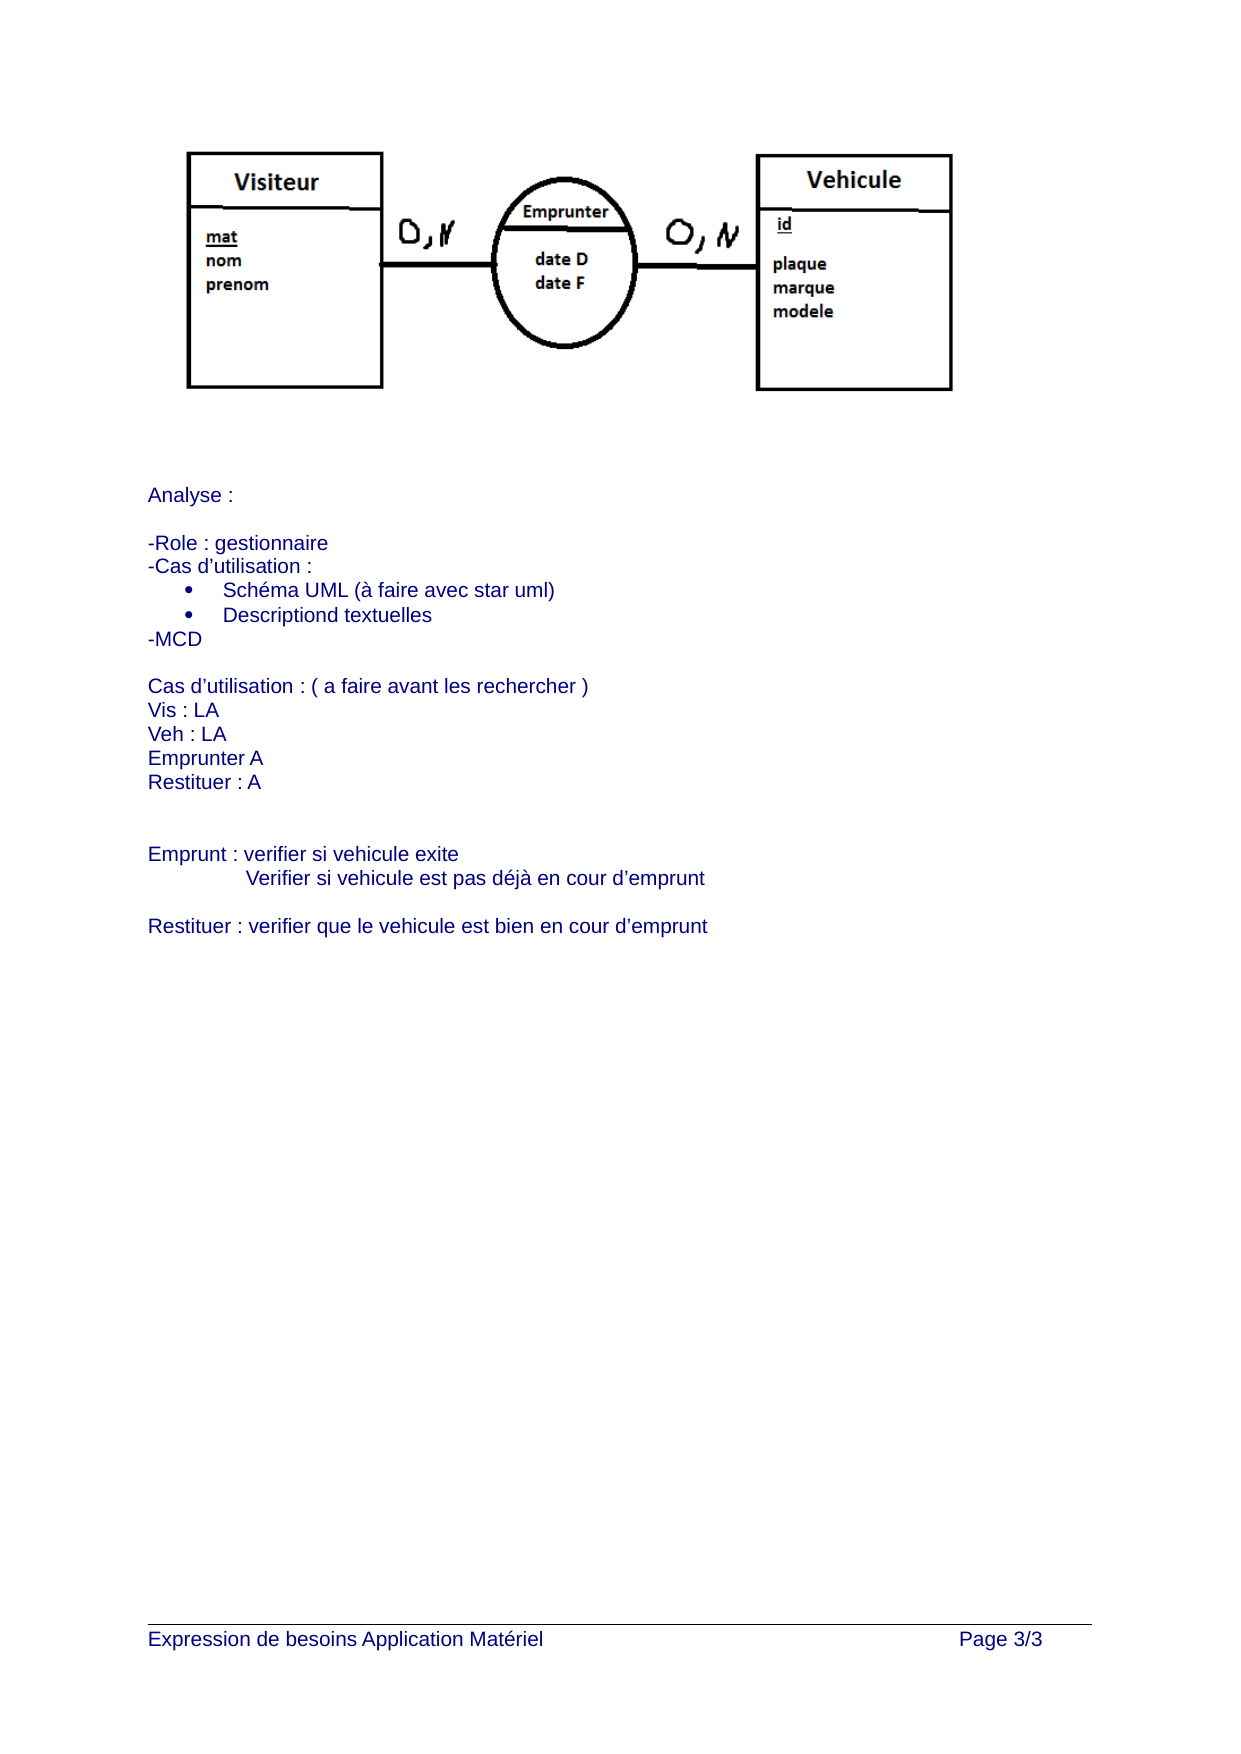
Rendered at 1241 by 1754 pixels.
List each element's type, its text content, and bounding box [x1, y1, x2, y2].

list Descriptiond textuelles [185, 602, 1092, 626]
text Cas d’utilisation : ( a faire avant les rechercher ) [148, 674, 1092, 698]
text Verifier si vehicule est pas déjà en cour d’emprunt [148, 866, 1092, 890]
text Restituer : verifier que le vehicule est bien en cour d’emprunt [148, 914, 1092, 938]
text Emprunter A [148, 746, 1092, 770]
text -Role : gestionnaire [148, 530, 1092, 554]
text -Cas d’utilisation : [148, 554, 1092, 578]
text Emprunt : verifier si vehicule exite [148, 842, 1092, 866]
text Analyse : [148, 483, 1092, 506]
text Restituer : A [148, 770, 1092, 794]
text -MCD [148, 626, 1092, 650]
text Vis : LA [148, 698, 1092, 722]
text Veh : LA [148, 722, 1092, 746]
list Schéma UML (à faire avec star uml) [185, 578, 1092, 602]
